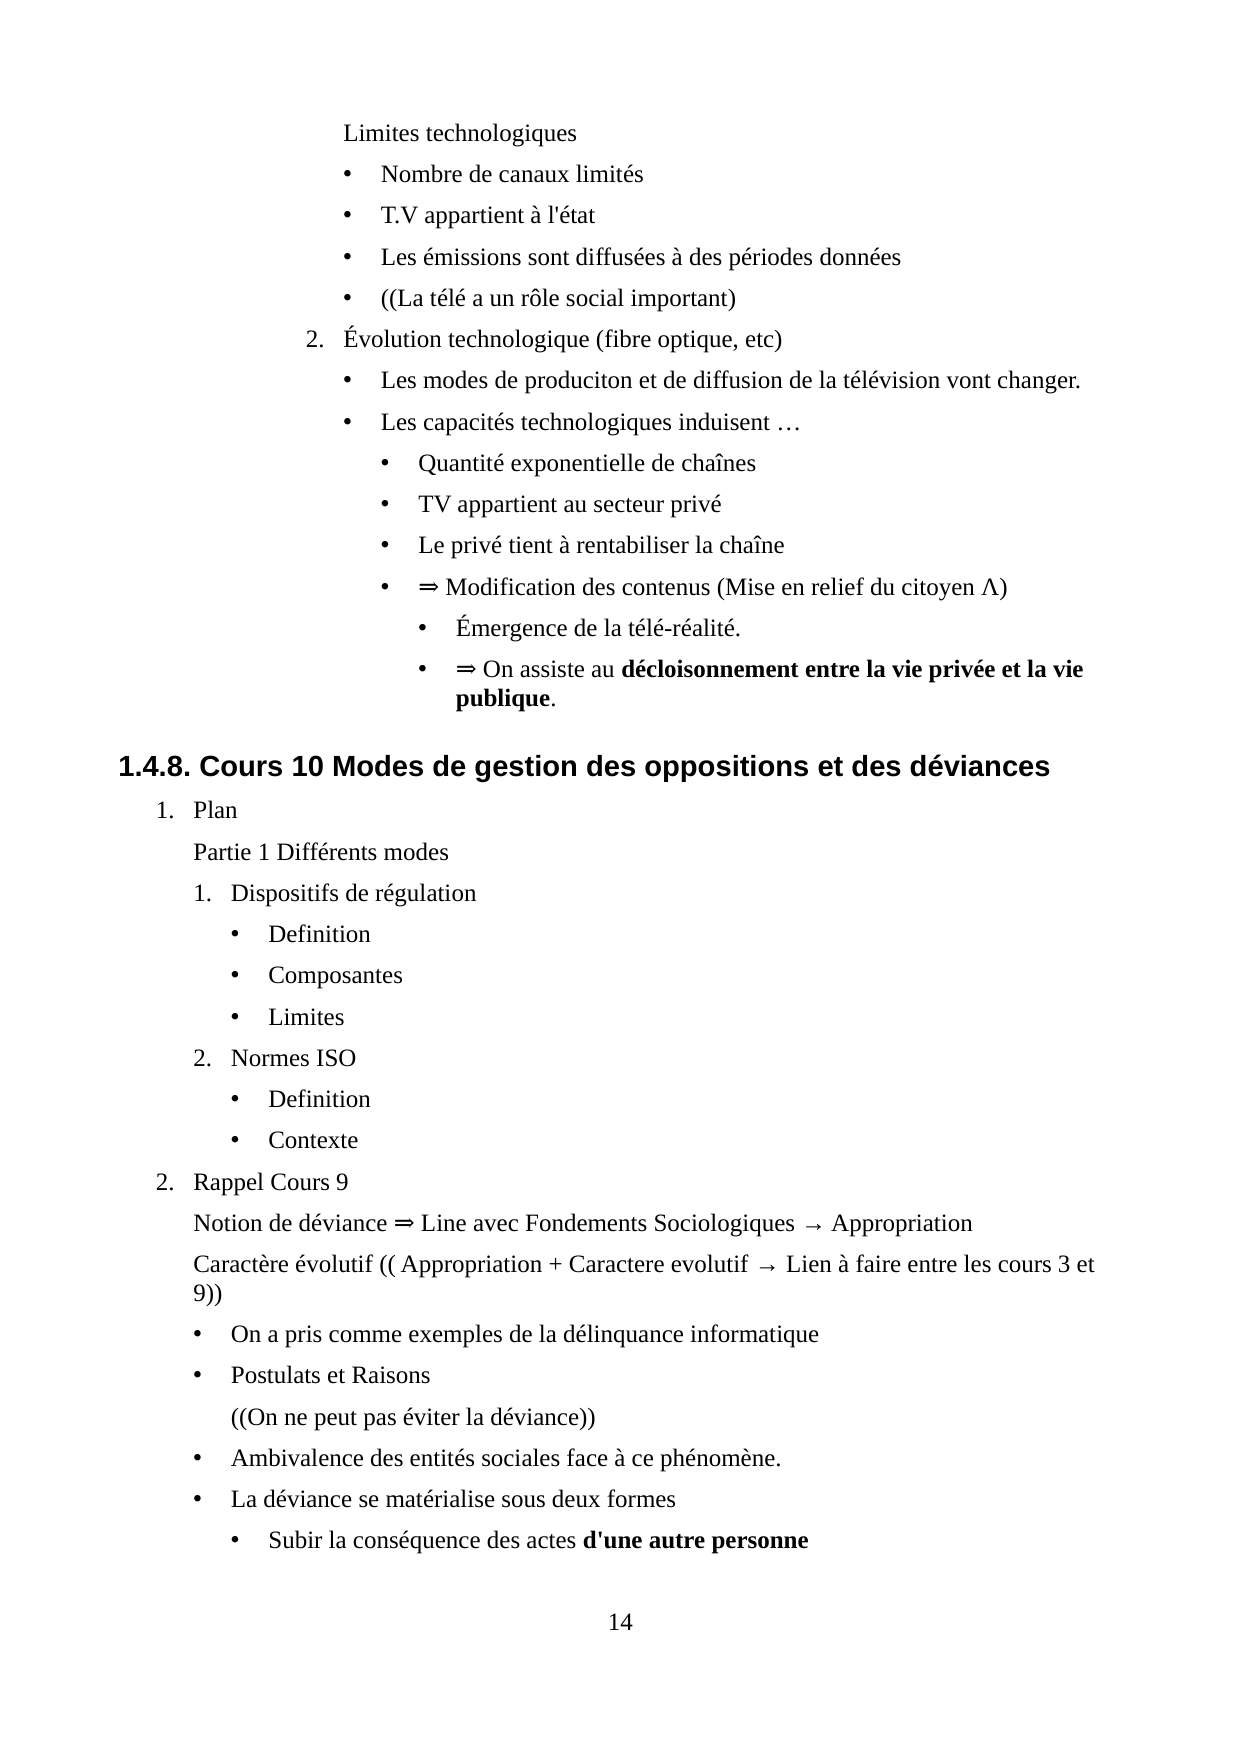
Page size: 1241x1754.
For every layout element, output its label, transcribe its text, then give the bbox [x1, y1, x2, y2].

list Notion de déviance ⇒ Line avec Fondements Sociologiques → Appropriation [156, 1208, 1122, 1237]
list Plan [156, 795, 1122, 824]
list ((On ne peut pas éviter la déviance)) [193, 1402, 1122, 1430]
list Postulats et Raisons [193, 1360, 1122, 1389]
list TV appartient au secteur privé [381, 489, 1122, 518]
list Le privé tient à rentabiliser la chaîne [381, 531, 1122, 559]
list Normes ISO [193, 1043, 1122, 1072]
list Évolution technologique (fibre optique, etc) [306, 324, 1122, 353]
list Subir la conséquence des actes d'une autre personne [231, 1525, 1122, 1554]
list Partie 1 Différents modes [156, 837, 1122, 865]
list ⇒ On assiste au décloisonnement entre la vie privée et la vie publique. [418, 654, 1122, 712]
list Definition [231, 919, 1122, 948]
list Dispositifs de régulation [193, 878, 1122, 907]
list Contexte [231, 1125, 1122, 1154]
list T.V appartient à l'état [343, 201, 1122, 229]
list Ambivalence des entités sociales face à ce phénomène. [193, 1443, 1122, 1472]
list ⇒ Modification des contenus (Mise en relief du citoyen Λ) [381, 572, 1122, 601]
list Émergence de la télé-réalité. [418, 613, 1122, 642]
list Les modes de produciton et de diffusion de la télévision vont changer. [343, 366, 1122, 394]
list Les émissions sont diffusées à des périodes données [343, 242, 1122, 271]
list On a pris comme exemples de la délinquance informatique [193, 1319, 1122, 1348]
list Limites technologiques [306, 118, 1122, 147]
list Composantes [231, 960, 1122, 989]
list Rappel Cours 9 [156, 1167, 1122, 1195]
list Nombre de canaux limités [343, 159, 1122, 188]
list Quantité exponentielle de chaînes [381, 448, 1122, 477]
list Limites [231, 1002, 1122, 1030]
subtitle Cours 10 Modes de gestion des oppositions et des déviances [118, 749, 1122, 783]
list Definition [231, 1084, 1122, 1113]
list ((La télé a un rôle social important) [343, 283, 1122, 312]
list La déviance se matérialise sous deux formes [193, 1484, 1122, 1513]
list Caractère évolutif (( Appropriation + Caractere evolutif → Lien à faire entre les cours 3 et 9)) [156, 1249, 1122, 1307]
list Les capacités technologiques induisent … [343, 407, 1122, 436]
